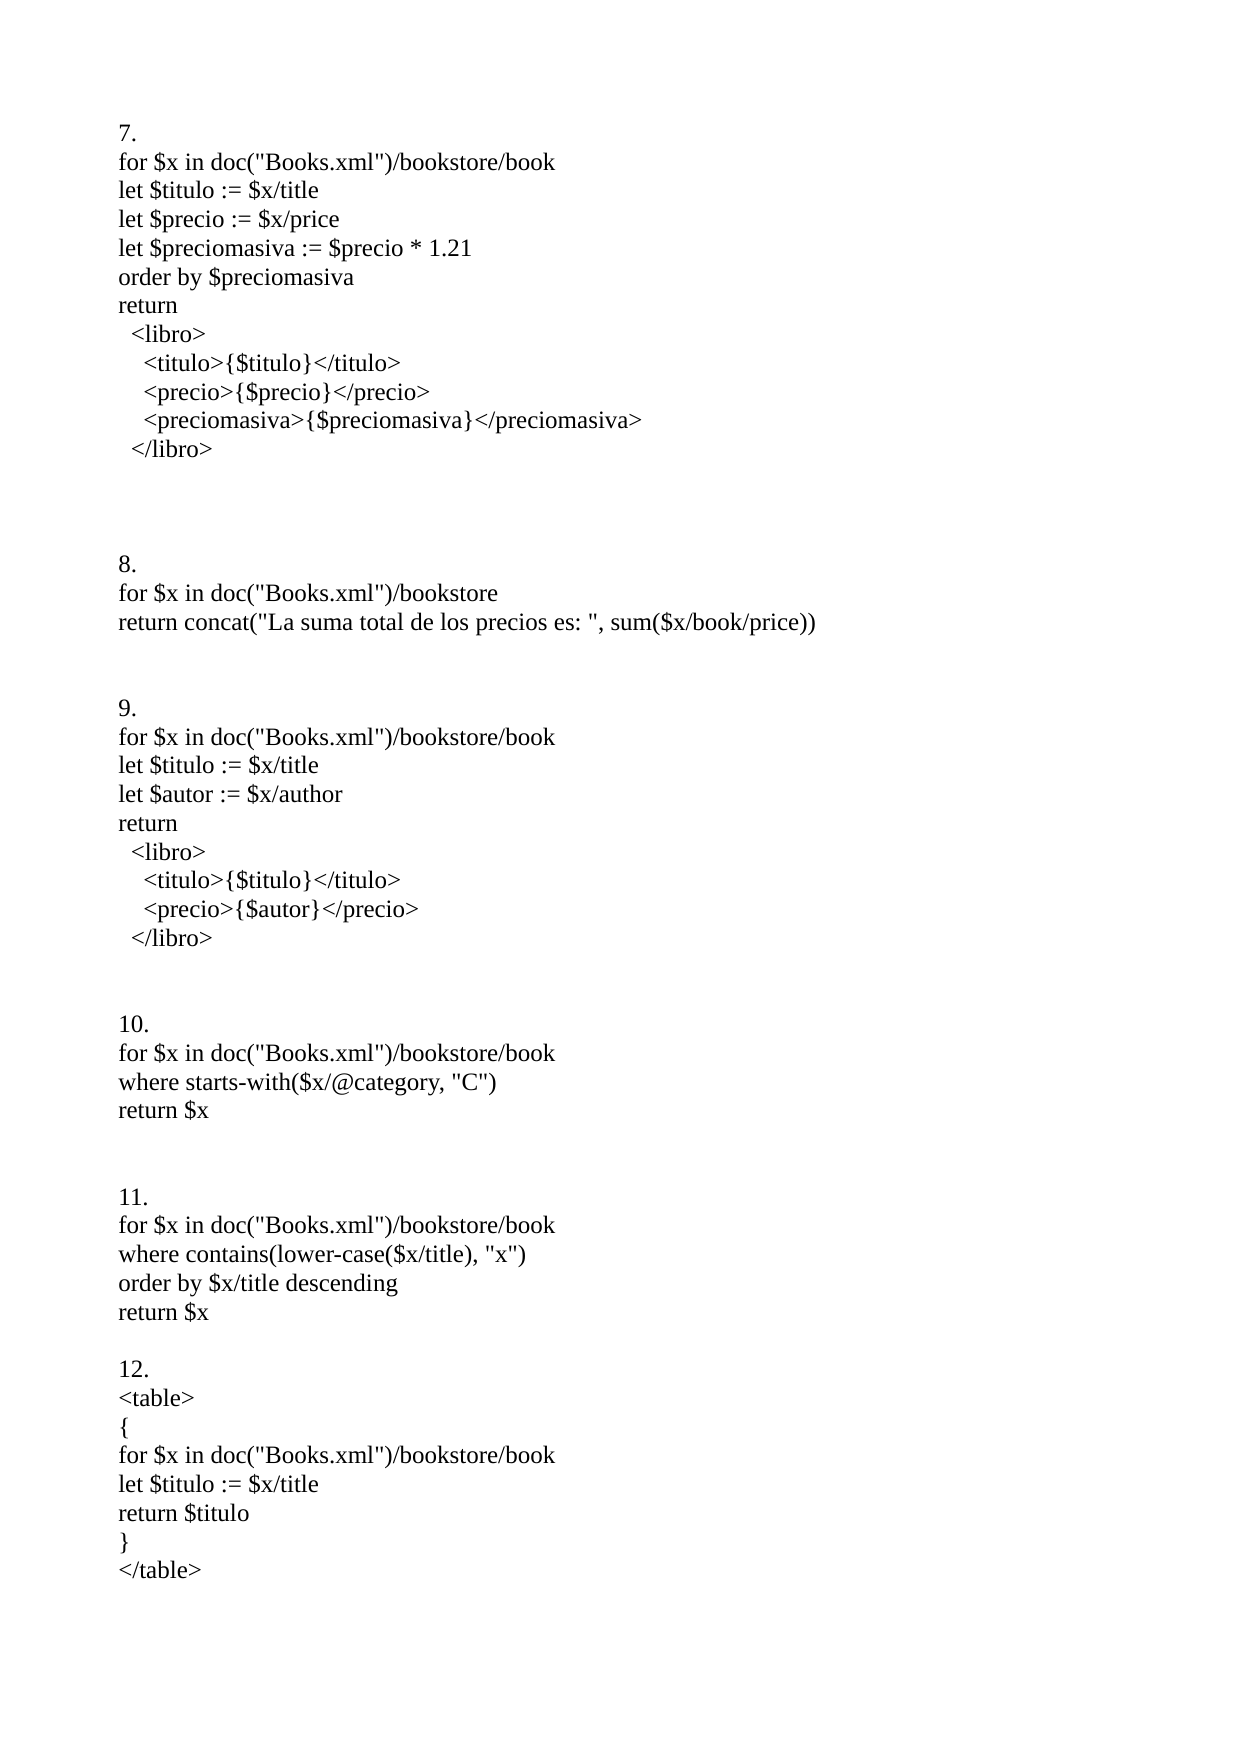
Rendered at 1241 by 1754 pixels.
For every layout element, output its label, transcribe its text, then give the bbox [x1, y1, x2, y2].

text </libro> [118, 923, 1122, 952]
text for $x in doc("Books.xml")/bookstore/book [118, 147, 1122, 176]
text 10. [118, 1009, 1122, 1038]
text for $x in doc("Books.xml")/bookstore [118, 578, 1122, 607]
text return $titulo [118, 1498, 1122, 1527]
text return $x [118, 1297, 1122, 1326]
text <table> [118, 1383, 1122, 1412]
text <titulo>{$titulo}</titulo> [118, 348, 1122, 377]
text order by $x/title descending [118, 1268, 1122, 1297]
text <precio>{$precio}</precio> [118, 377, 1122, 406]
text for $x in doc("Books.xml")/bookstore/book [118, 1211, 1122, 1239]
text let $precio := $x/price [118, 204, 1122, 233]
text let $titulo := $x/title [118, 176, 1122, 204]
text { [118, 1412, 1122, 1441]
text <preciomasiva>{$preciomasiva}</preciomasiva> [118, 406, 1122, 434]
text } [118, 1527, 1122, 1556]
text 12. [118, 1354, 1122, 1383]
text for $x in doc("Books.xml")/bookstore/book [118, 722, 1122, 751]
text where contains(lower-case($x/title), "x") [118, 1239, 1122, 1268]
text return [118, 808, 1122, 837]
text <precio>{$autor}</precio> [118, 894, 1122, 923]
text order by $preciomasiva [118, 262, 1122, 291]
text return concat("La suma total de los precios es: ", sum($x/book/price)) [118, 607, 1122, 636]
text for $x in doc("Books.xml")/bookstore/book [118, 1441, 1122, 1469]
text <libro> [118, 837, 1122, 866]
text <libro> [118, 319, 1122, 348]
text let $titulo := $x/title [118, 1469, 1122, 1498]
text </table> [118, 1556, 1122, 1584]
text return $x [118, 1096, 1122, 1124]
text where starts-with($x/@category, "C") [118, 1067, 1122, 1096]
text for $x in doc("Books.xml")/bookstore/book [118, 1038, 1122, 1067]
text 8. [118, 549, 1122, 578]
text let $autor := $x/author [118, 779, 1122, 808]
text </libro> [118, 434, 1122, 463]
text let $preciomasiva := $precio * 1.21 [118, 233, 1122, 262]
text 11. [118, 1182, 1122, 1211]
text return [118, 291, 1122, 319]
text let $titulo := $x/title [118, 751, 1122, 779]
text 7. [118, 118, 1122, 147]
text <titulo>{$titulo}</titulo> [118, 866, 1122, 894]
text 9. [118, 693, 1122, 722]
